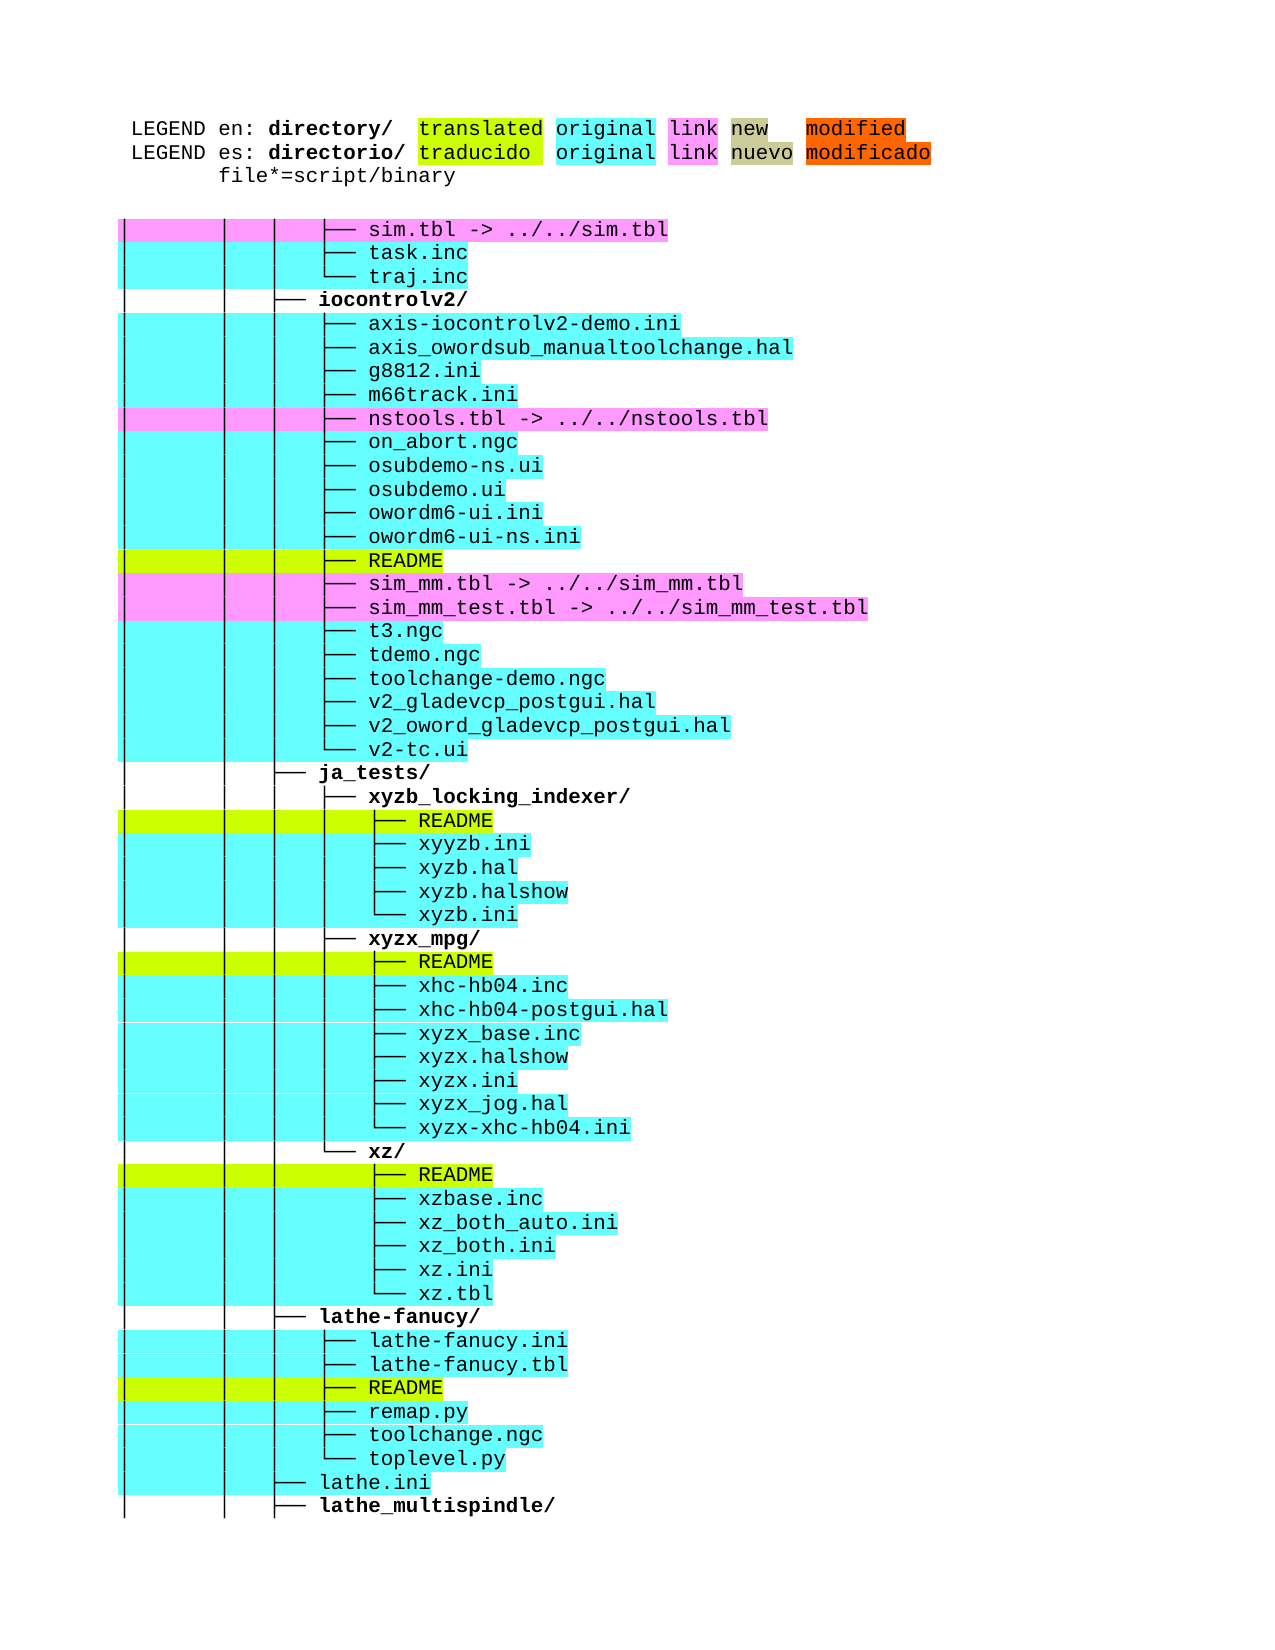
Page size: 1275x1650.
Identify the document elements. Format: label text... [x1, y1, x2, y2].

text │ │ │ ├── nstools.tbl -> ../../nstools.tbl [225, 408, 274, 431]
text │ │ │ ├── xzbase.inc [118, 1188, 1157, 1212]
text │ │ │ ├── lathe-fanucy.ini [225, 1330, 274, 1353]
text │ │ ├── lathe.ini [225, 1472, 274, 1495]
text │ │ │ ├── osubdemo.ui [325, 479, 1157, 502]
text │ │ ├── lathe.ini [275, 1472, 1157, 1495]
text │ │ │ ├── nstools.tbl -> ../../nstools.tbl [275, 408, 324, 431]
text │ │ │ │ ├── README [325, 810, 374, 833]
text │ │ │ ├── remap.py [275, 1401, 324, 1424]
text │ │ │ ├── axis_owordsub_manualtoolchange.hal [125, 337, 224, 360]
text │ │ │ ├── lathe-fanucy.ini [125, 1330, 224, 1353]
text │ │ │ │ ├── README [375, 810, 1157, 833]
text │ │ │ ├── README [118, 549, 1157, 573]
text │ │ │ │ └── xyzb.ini [118, 904, 1157, 928]
text │ │ │ │ └── xyzx-xhc-hb04.ini [118, 1117, 1157, 1141]
text │ │ │ │ ├── xyzx_base.inc [118, 1022, 1157, 1046]
text │ │ │ │ ├── xyzx.ini [375, 1070, 1157, 1093]
text │ │ │ ├── xyzb_locking_indexer/ [118, 786, 1157, 810]
text │ │ │ ├── sim.tbl -> ../../sim.tbl [118, 218, 1157, 242]
text │ │ │ │ ├── xhc-hb04-postgui.hal [375, 999, 1157, 1022]
text │ │ │ │ ├── README [225, 810, 274, 833]
text │ │ │ ├── xz_both.ini [118, 1235, 1157, 1259]
text │ │ │ └── xz.tbl [225, 1283, 274, 1306]
text │ │ │ │ ├── xyzb.hal [118, 857, 1157, 881]
text │ │ │ ├── sim_mm_test.tbl -> ../../sim_mm_test.tbl [125, 597, 224, 621]
text │ │ │ ├── xyzx_mpg/ [125, 928, 224, 952]
text │ │ │ └── v2-tc.ui [275, 739, 1157, 762]
text │ │ │ │ ├── xyzx.ini [125, 1070, 224, 1093]
text │ │ │ └── traj.inc [125, 266, 224, 289]
text │ │ │ ├── v2_gladevcp_postgui.hal [118, 691, 1157, 715]
text │ │ │ │ ├── xyyzb.ini [118, 833, 1157, 857]
text │ │ │ │ ├── xyzx.ini [225, 1070, 274, 1093]
text │ │ │ ├── remap.py [125, 1401, 224, 1424]
text │ │ │ ├── axis_owordsub_manualtoolchange.hal [325, 337, 1157, 360]
text │ │ │ ├── xz.ini [118, 1259, 1157, 1283]
text │ │ │ ├── toolchange-demo.ngc [225, 668, 274, 691]
text │ │ │ ├── on_abort.ngc [118, 431, 1157, 455]
text │ │ │ ├── axis_owordsub_manualtoolchange.hal [225, 337, 274, 360]
text │ │ │ └── xz.tbl [125, 1283, 224, 1306]
text │ │ │ ├── osubdemo-ns.ui [118, 455, 1157, 479]
text │ │ │ ├── xyzx_mpg/ [275, 928, 324, 952]
text │ │ │ ├── nstools.tbl -> ../../nstools.tbl [125, 408, 224, 431]
text │ │ │ └── xz/ [125, 1141, 224, 1164]
text │ │ │ │ ├── xhc-hb04.inc [118, 975, 1157, 999]
text │ │ │ ├── tdemo.ngc [118, 644, 1157, 668]
text │ │ │ ├── t3.ngc [118, 621, 1157, 644]
text │ │ │ ├── nstools.tbl -> ../../nstools.tbl [325, 408, 1157, 431]
text │ │ │ └── xz.tbl [275, 1283, 1157, 1306]
text │ │ │ │ ├── README [118, 952, 1157, 975]
text │ │ │ ├── xyzx_mpg/ [325, 928, 1157, 952]
text │ │ │ │ ├── xyzx.ini [275, 1070, 324, 1093]
text │ │ │ ├── osubdemo.ui [225, 479, 274, 502]
text │ │ │ └── xz/ [225, 1141, 274, 1164]
text │ │ │ ├── README [118, 1377, 1157, 1401]
text │ │ │ ├── remap.py [325, 1401, 1157, 1424]
text │ │ │ ├── task.inc [118, 242, 1157, 266]
text │ │ │ ├── owordm6-ui.ini [118, 502, 1157, 526]
text │ │ │ ├── xz_both_auto.ini [125, 1212, 224, 1235]
text │ │ │ ├── toolchange-demo.ngc [325, 668, 1157, 691]
text │ │ │ │ ├── xyzx_jog.hal [118, 1093, 1157, 1117]
text │ │ │ ├── v2_oword_gladevcp_postgui.hal [118, 715, 1157, 739]
text │ │ │ │ ├── README [125, 810, 224, 833]
text │ │ │ │ ├── xyzb.halshow [275, 881, 324, 904]
text │ │ │ ├── sim_mm_test.tbl -> ../../sim_mm_test.tbl [325, 597, 1157, 621]
text │ │ │ ├── g8812.ini [118, 360, 1157, 384]
text │ │ │ ├── xyzx_mpg/ [225, 928, 274, 952]
text │ │ │ ├── sim_mm_test.tbl -> ../../sim_mm_test.tbl [225, 597, 274, 621]
text │ │ │ ├── owordm6-ui-ns.ini [225, 526, 274, 549]
text │ │ │ ├── sim_mm.tbl -> ../../sim_mm.tbl [118, 573, 1157, 597]
text │ │ │ ├── remap.py [225, 1401, 274, 1424]
text │ │ │ ├── xz_both_auto.ini [225, 1212, 274, 1235]
text │ │ │ ├── lathe-fanucy.tbl [118, 1353, 1157, 1377]
text │ │ │ │ ├── xhc-hb04-postgui.hal [325, 999, 374, 1022]
text │ │ │ │ ├── xyzx.ini [325, 1070, 374, 1093]
text │ │ │ ├── osubdemo.ui [275, 479, 324, 502]
text │ │ │ │ ├── xyzb.halshow [325, 881, 374, 904]
text │ │ │ └── v2-tc.ui [225, 739, 274, 762]
text │ │ │ ├── sim_mm_test.tbl -> ../../sim_mm_test.tbl [275, 597, 324, 621]
text │ │ ├── lathe-fanucy/ [118, 1306, 1157, 1330]
text │ │ │ │ ├── xyzb.halshow [225, 881, 274, 904]
text │ │ │ └── traj.inc [275, 266, 1157, 289]
text │ │ │ │ ├── README [275, 810, 324, 833]
text │ │ │ ├── osubdemo.ui [125, 479, 224, 502]
text │ │ │ ├── toolchange.ngc [118, 1424, 1157, 1448]
text │ │ │ │ ├── xyzb.halshow [125, 881, 224, 904]
text │ │ │ ├── axis-iocontrolv2-demo.ini [118, 313, 1157, 337]
text │ │ │ └── toplevel.py [118, 1448, 1157, 1472]
text │ │ │ │ ├── xyzx.halshow [118, 1046, 1157, 1070]
text │ │ ├── ja_tests/ [118, 762, 1157, 786]
text │ │ │ ├── lathe-fanucy.ini [275, 1330, 324, 1353]
text │ │ ├── lathe.ini [125, 1472, 224, 1495]
text │ │ │ ├── owordm6-ui-ns.ini [325, 526, 1157, 549]
text │ │ │ ├── xz_both_auto.ini [275, 1212, 374, 1235]
text │ │ │ │ ├── xhc-hb04-postgui.hal [125, 999, 224, 1022]
text │ │ │ ├── xz_both_auto.ini [375, 1212, 1157, 1235]
text │ │ │ ├── owordm6-ui-ns.ini [125, 526, 224, 549]
text │ │ │ ├── toolchange-demo.ngc [125, 668, 224, 691]
text │ │ │ └── xz/ [275, 1141, 1157, 1164]
text │ │ │ ├── README [118, 1164, 1157, 1188]
text │ │ ├── lathe_multispindle/ [118, 1495, 1157, 1519]
text │ │ ├── iocontrolv2/ [118, 289, 1157, 313]
text │ │ │ └── v2-tc.ui [125, 739, 224, 762]
text │ │ │ ├── owordm6-ui-ns.ini [275, 526, 324, 549]
text │ │ │ │ ├── xhc-hb04-postgui.hal [225, 999, 274, 1022]
text │ │ │ ├── m66track.ini [118, 384, 1157, 408]
text │ │ │ │ ├── xhc-hb04-postgui.hal [275, 999, 324, 1022]
text │ │ │ ├── toolchange-demo.ngc [275, 668, 324, 691]
text │ │ │ ├── lathe-fanucy.ini [325, 1330, 1157, 1353]
text │ │ │ │ ├── xyzb.halshow [375, 881, 1157, 904]
text │ │ │ ├── axis_owordsub_manualtoolchange.hal [275, 337, 324, 360]
text │ │ │ └── traj.inc [225, 266, 274, 289]
